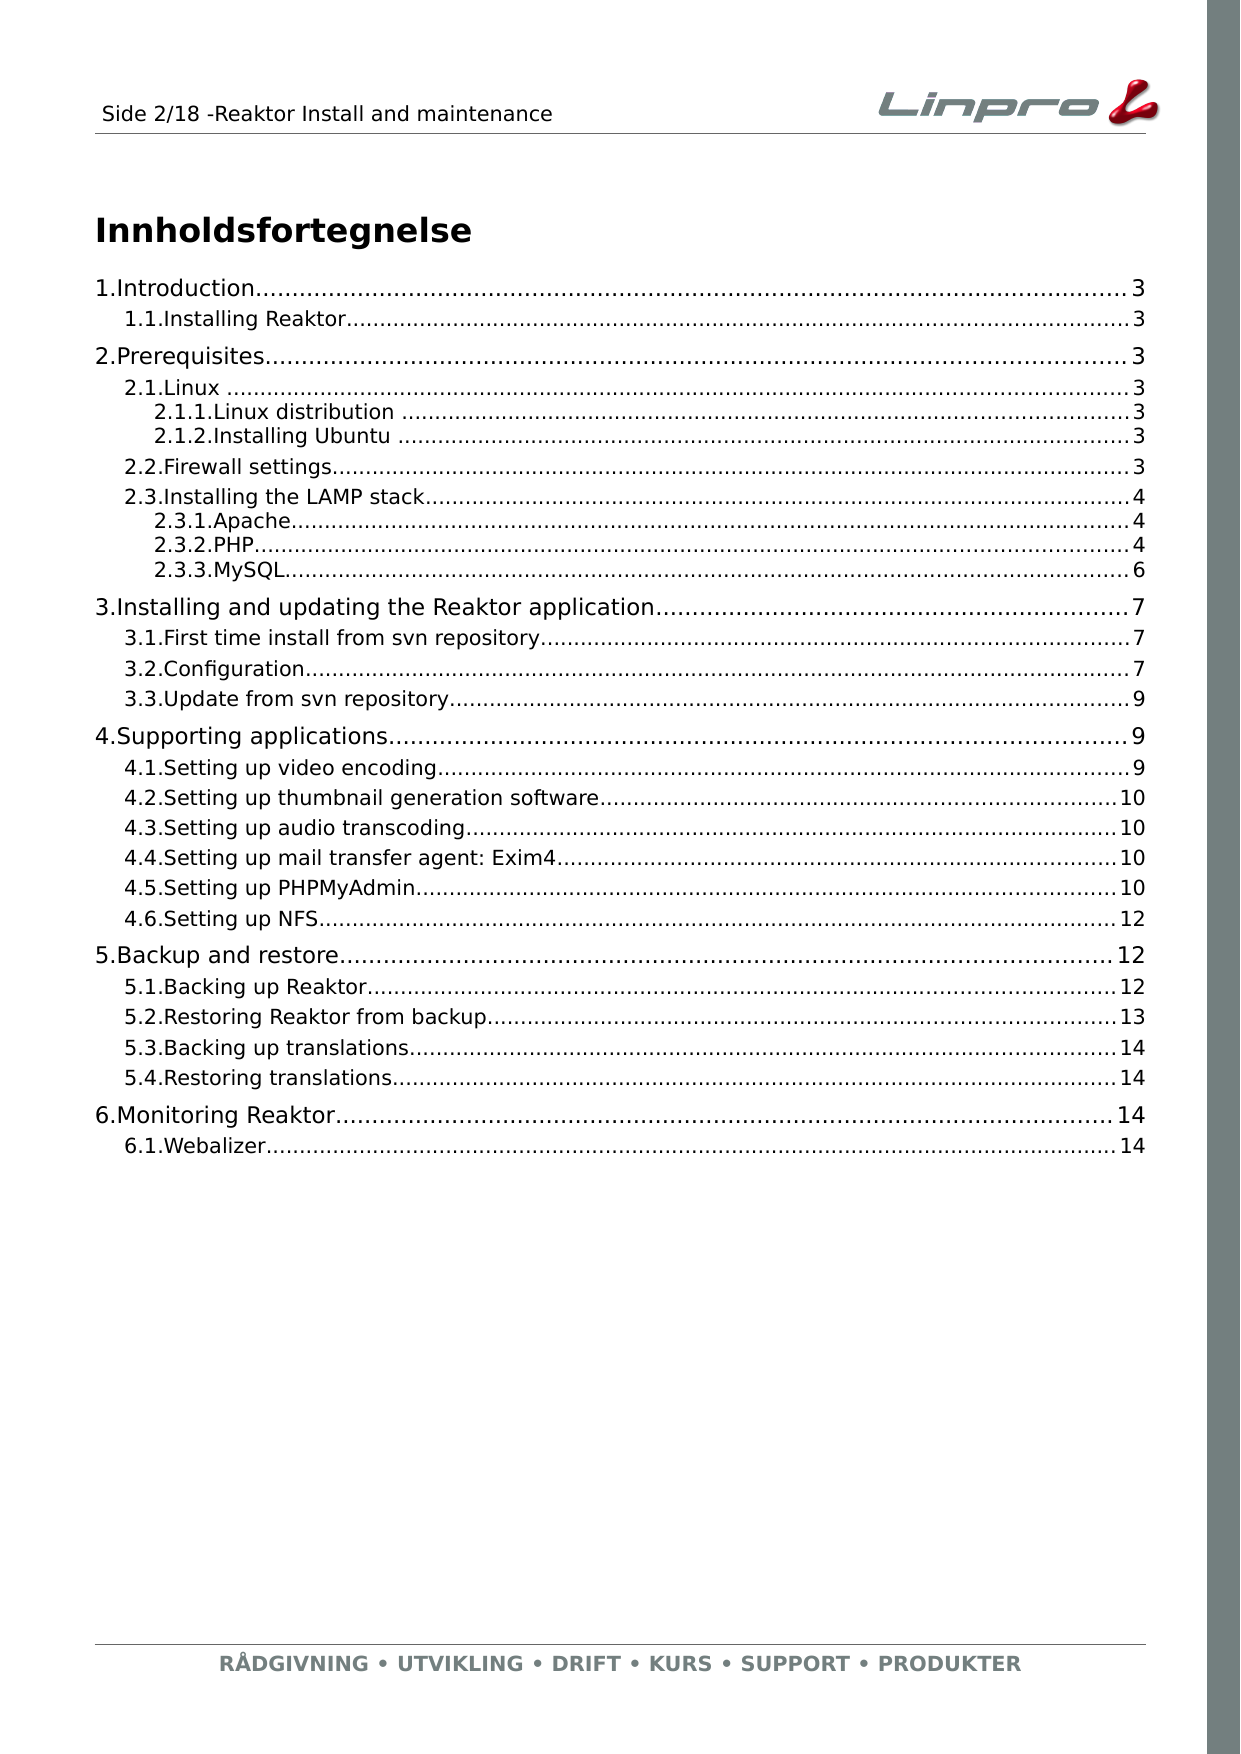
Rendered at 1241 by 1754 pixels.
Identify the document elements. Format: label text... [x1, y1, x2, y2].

picture [878, 78, 1162, 128]
text 2.3.2.PHP 4 [153, 533, 1146, 558]
text 4.3.Setting up audio transcoding 10 [124, 816, 1146, 840]
text 2.3.Installing the LAMP stack 4 [124, 485, 1146, 509]
text 2.1.2.Installing Ubuntu 3 [153, 424, 1146, 449]
text 5.4.Restoring translations 14 [124, 1066, 1146, 1090]
text 3.Installing and updating the Reaktor application 7 [94, 594, 1146, 621]
text 5.2.Restoring Reaktor from backup 13 [124, 1005, 1146, 1030]
text 3.2.Configuration 7 [124, 657, 1146, 681]
text 4.2.Setting up thumbnail generation software 10 [124, 786, 1146, 810]
text 2.Prerequisites 3 [94, 343, 1146, 370]
text 5.Backup and restore 12 [94, 943, 1146, 969]
text 1.Introduction 3 [94, 275, 1146, 301]
text 3.3.Update from svn repository 9 [124, 687, 1146, 711]
text 2.1.Linux 3 [124, 376, 1146, 400]
text 6.Monitoring Reaktor 14 [94, 1102, 1146, 1128]
text 6.1.Webalizer 14 [124, 1134, 1146, 1159]
text 2.2.Firewall settings 3 [124, 455, 1146, 479]
subtitle Innholdsfortegnelse [94, 212, 1146, 251]
text 4.6.Setting up NFS 12 [124, 907, 1146, 931]
text 3.1.First time install from svn repository 7 [124, 626, 1146, 651]
text 2.1.1.Linux distribution 3 [153, 400, 1146, 424]
text 4.Supporting applications 9 [94, 723, 1146, 749]
text 5.3.Backing up translations 14 [124, 1036, 1146, 1060]
text 4.4.Setting up mail transfer agent: Exim4 10 [124, 846, 1146, 870]
text 2.3.1.Apache 4 [153, 509, 1146, 533]
text 5.1.Backing up Reaktor 12 [124, 975, 1146, 999]
text 4.5.Setting up PHPMyAdmin 10 [124, 876, 1146, 901]
text 2.3.3.MySQL 6 [153, 558, 1146, 582]
text 4.1.Setting up video encoding 9 [124, 756, 1146, 780]
text 1.1.Installing Reaktor 3 [124, 307, 1146, 332]
